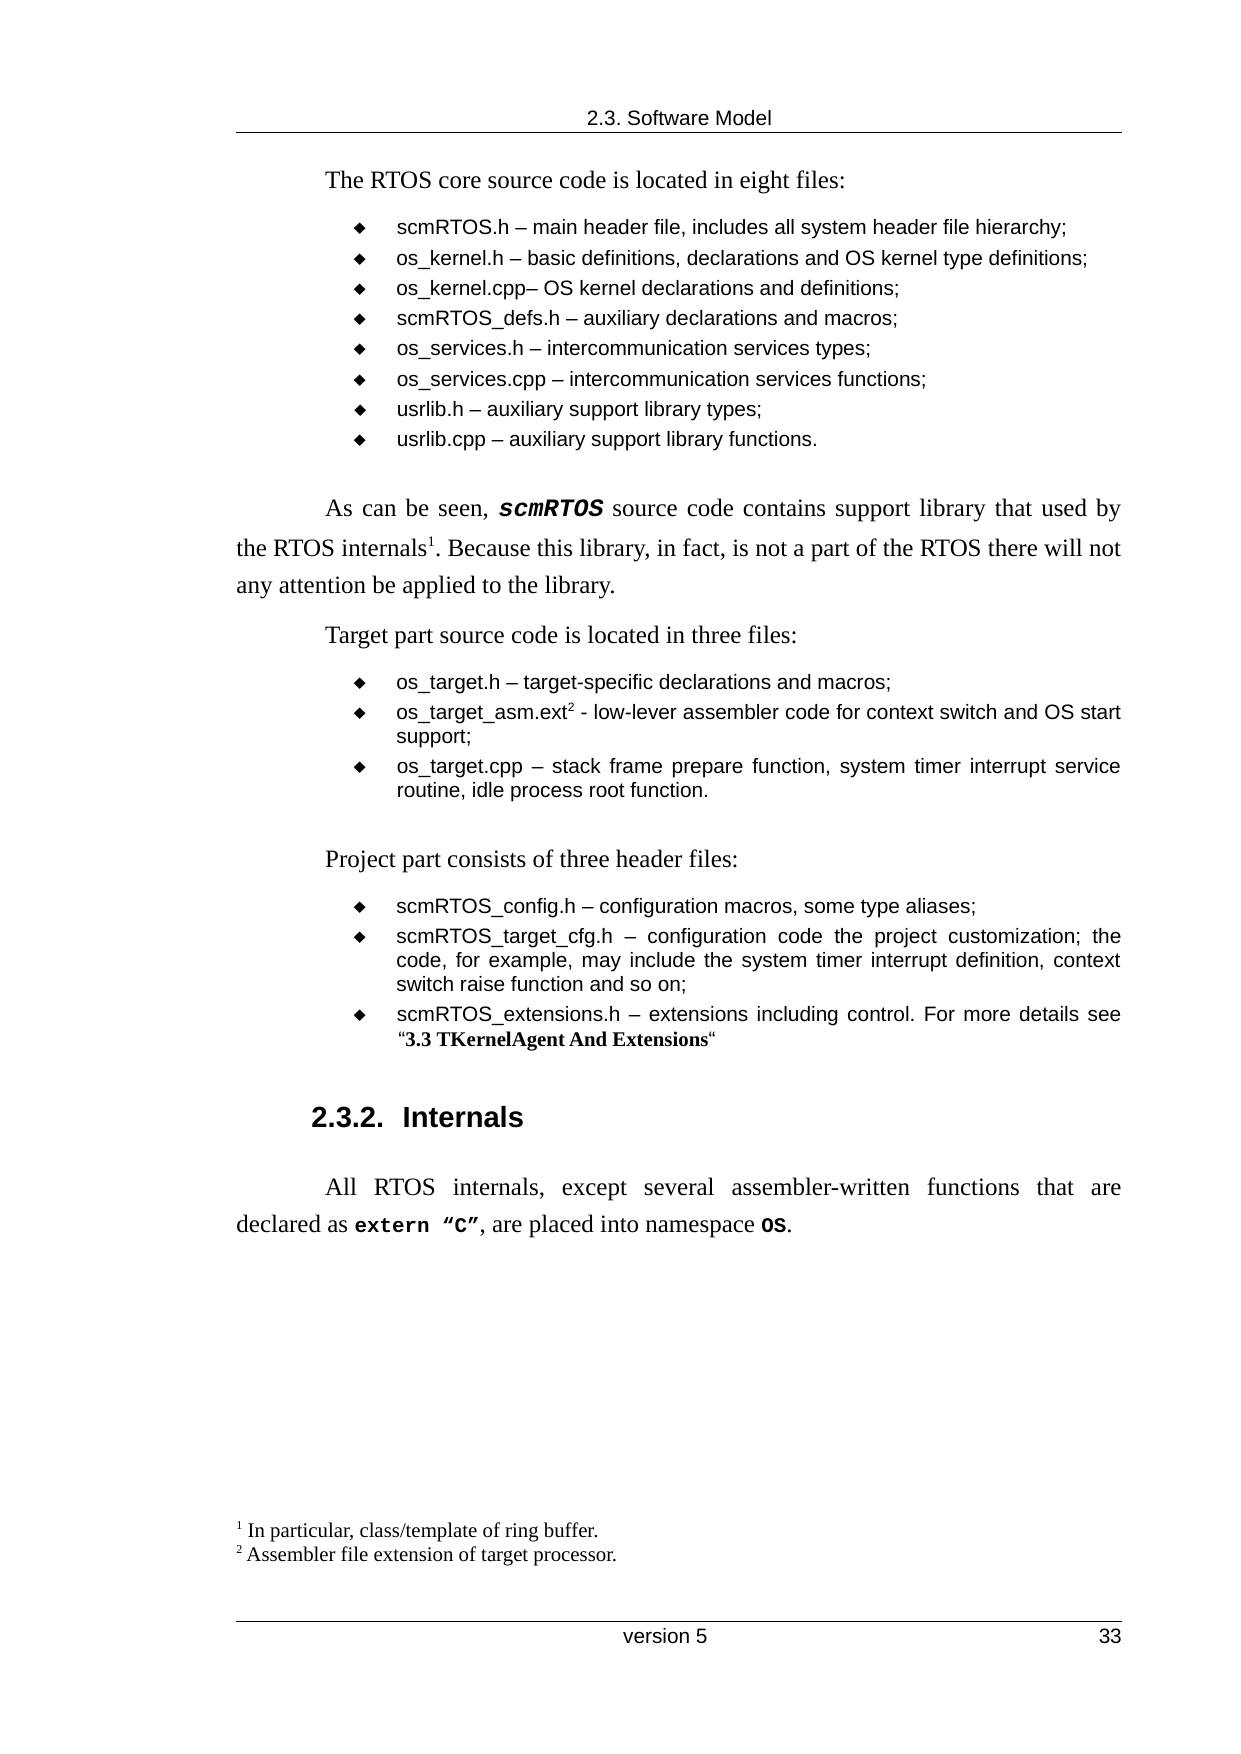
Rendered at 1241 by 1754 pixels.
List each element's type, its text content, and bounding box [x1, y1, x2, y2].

list os_target.cpp – stack frame prepare function, system timer interrupt service routine, idle process root function. [354, 754, 1122, 802]
list scmRTOS_defs.h – auxiliary declarations and macros; [354, 306, 1122, 330]
list usrlib.h – auxiliary support library types; [354, 397, 1122, 421]
text As can be seen, scmRTOS source code contains support library that used by the RTOS internals. Because this library, in fact, is not a part of the RTOS there will not any attention be applied to the library. [236, 493, 1122, 599]
text The RTOS core source code is located in eight files: [236, 165, 1122, 194]
subtitle Internals [311, 1101, 1004, 1134]
list os_target_asm.ext - low-lever assembler code for context switch and OS start support; [354, 700, 1122, 748]
text All RTOS internals, except several assembler-written functions that are declared as ex⁠tern “C”, are placed into namespace OS. [236, 1172, 1122, 1238]
list scmRTOS_target_cfg.h – configuration code the project customization; the code, for example, may include the system timer interrupt definition, context switch raise function and so on; [354, 924, 1122, 996]
text Project part consists of three header files: [236, 844, 1122, 873]
text In particular, class/template of ring buffer. [236, 1518, 1122, 1542]
list scmRTOS_extensions.h – extensions including control. For more details see “3.3 TKernelAgent And Extensions“ [353, 1002, 1122, 1051]
list usrlib.cpp – auxiliary support library functions. [353, 427, 1122, 451]
list os_services.h – intercommunication services types; [353, 336, 1122, 360]
list os_kernel.h – basic definitions, declarations and OS kernel type definitions; [354, 245, 1122, 269]
text Target part source code is located in three files: [236, 620, 1122, 648]
list scmRTOS.h – main header file, includes all system header file hierarchy; [354, 215, 1122, 239]
list os_target.h – target-specific declarations and macros; [354, 669, 1122, 693]
list os_services.cpp – intercommunication services functions; [354, 367, 1122, 391]
list scmRTOS_config.h – configuration macros, some type aliases; [354, 894, 1122, 918]
list os_kernel.cpp– OS kernel declarations and definitions; [354, 276, 1122, 300]
list Assembler file extension of target processor. [236, 1542, 1122, 1566]
